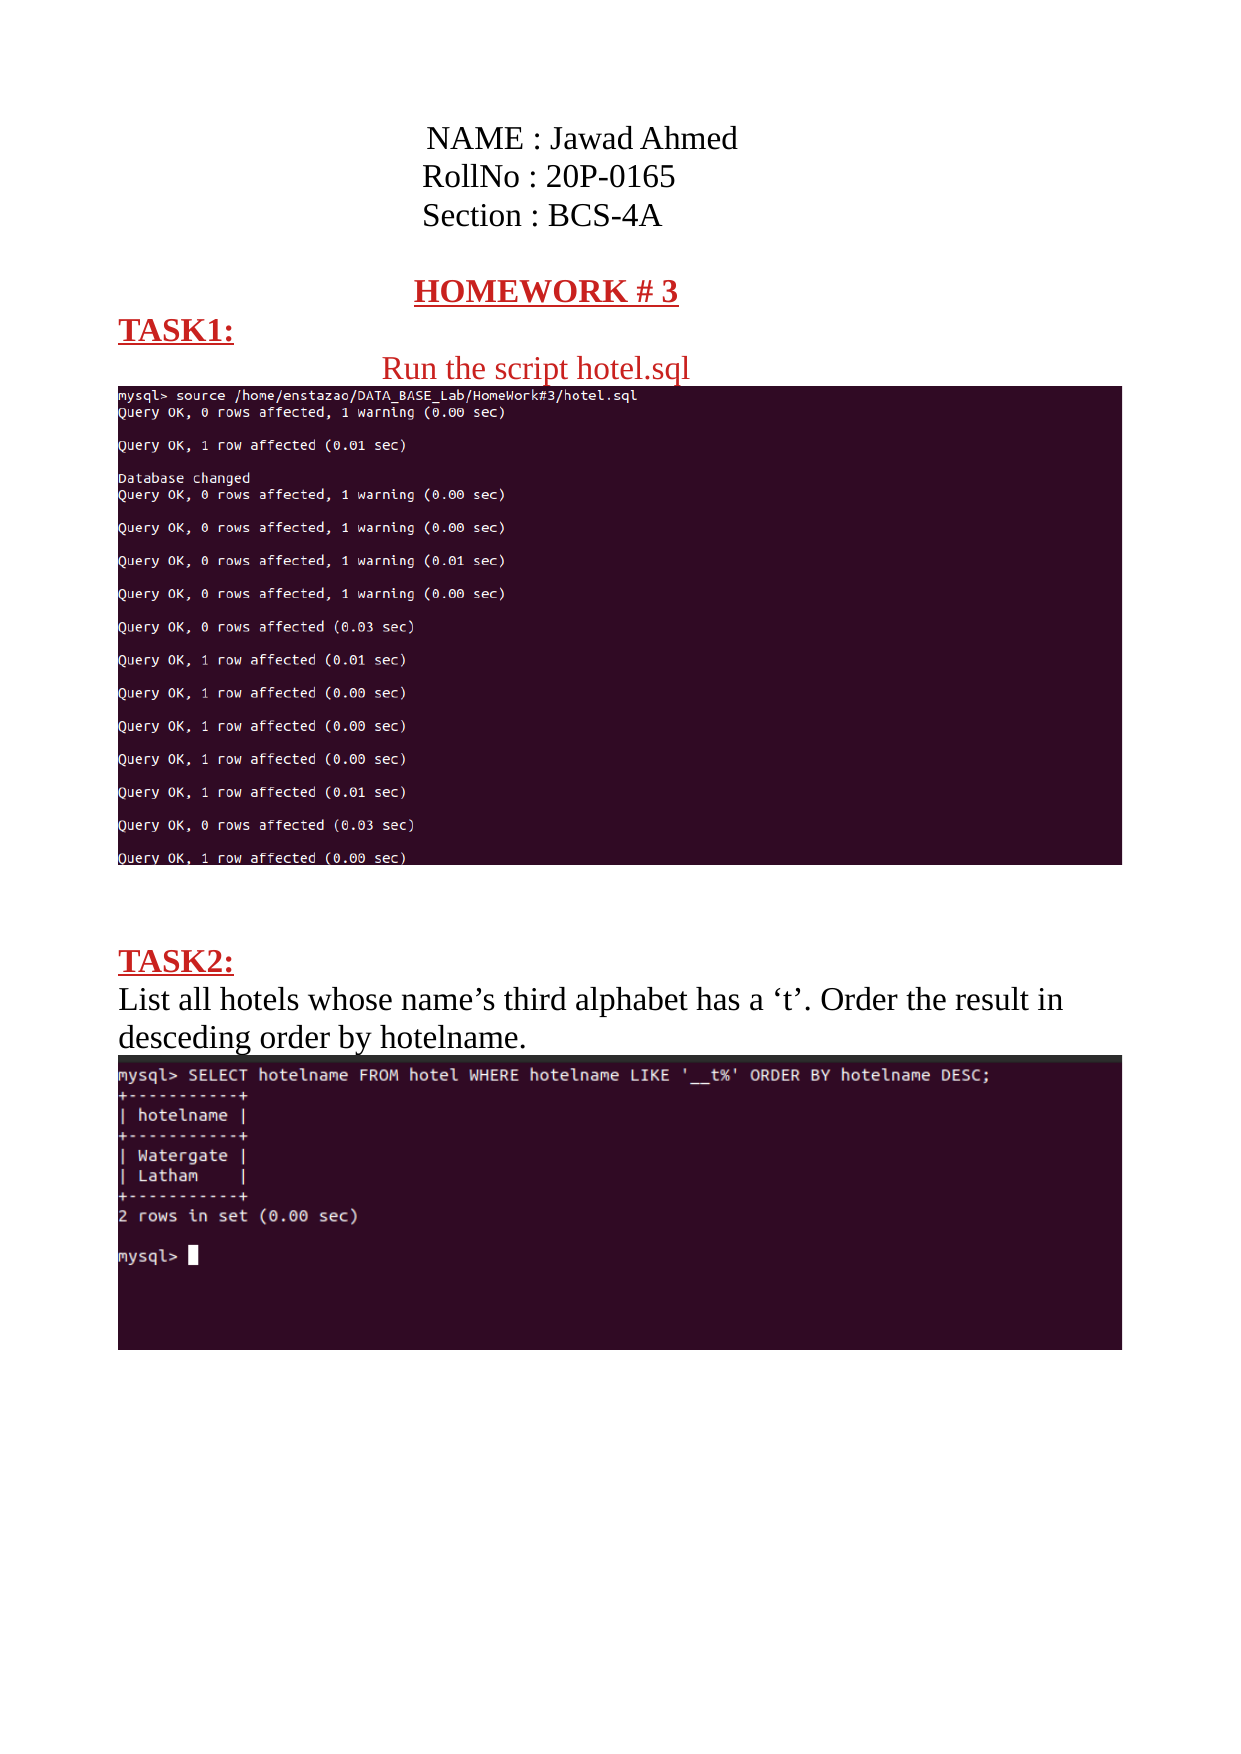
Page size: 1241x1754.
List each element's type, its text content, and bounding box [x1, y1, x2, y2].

text Section : BCS-4A [118, 195, 1122, 233]
picture [118, 386, 1123, 865]
text NAME : Jawad Ahmed [118, 118, 1122, 156]
text List all hotels whose name’s third alphabet has a ‘t’. Order the result in desceding order by hotelname. [118, 979, 1122, 1055]
text HOMEWORK # 3 [118, 271, 1122, 310]
text TASK2: [118, 941, 1122, 979]
picture [118, 1055, 1123, 1350]
text RollNo : 20P-0165 [118, 156, 1122, 195]
text TASK1: [118, 310, 1122, 348]
text Run the script hotel.sql [118, 348, 1122, 386]
